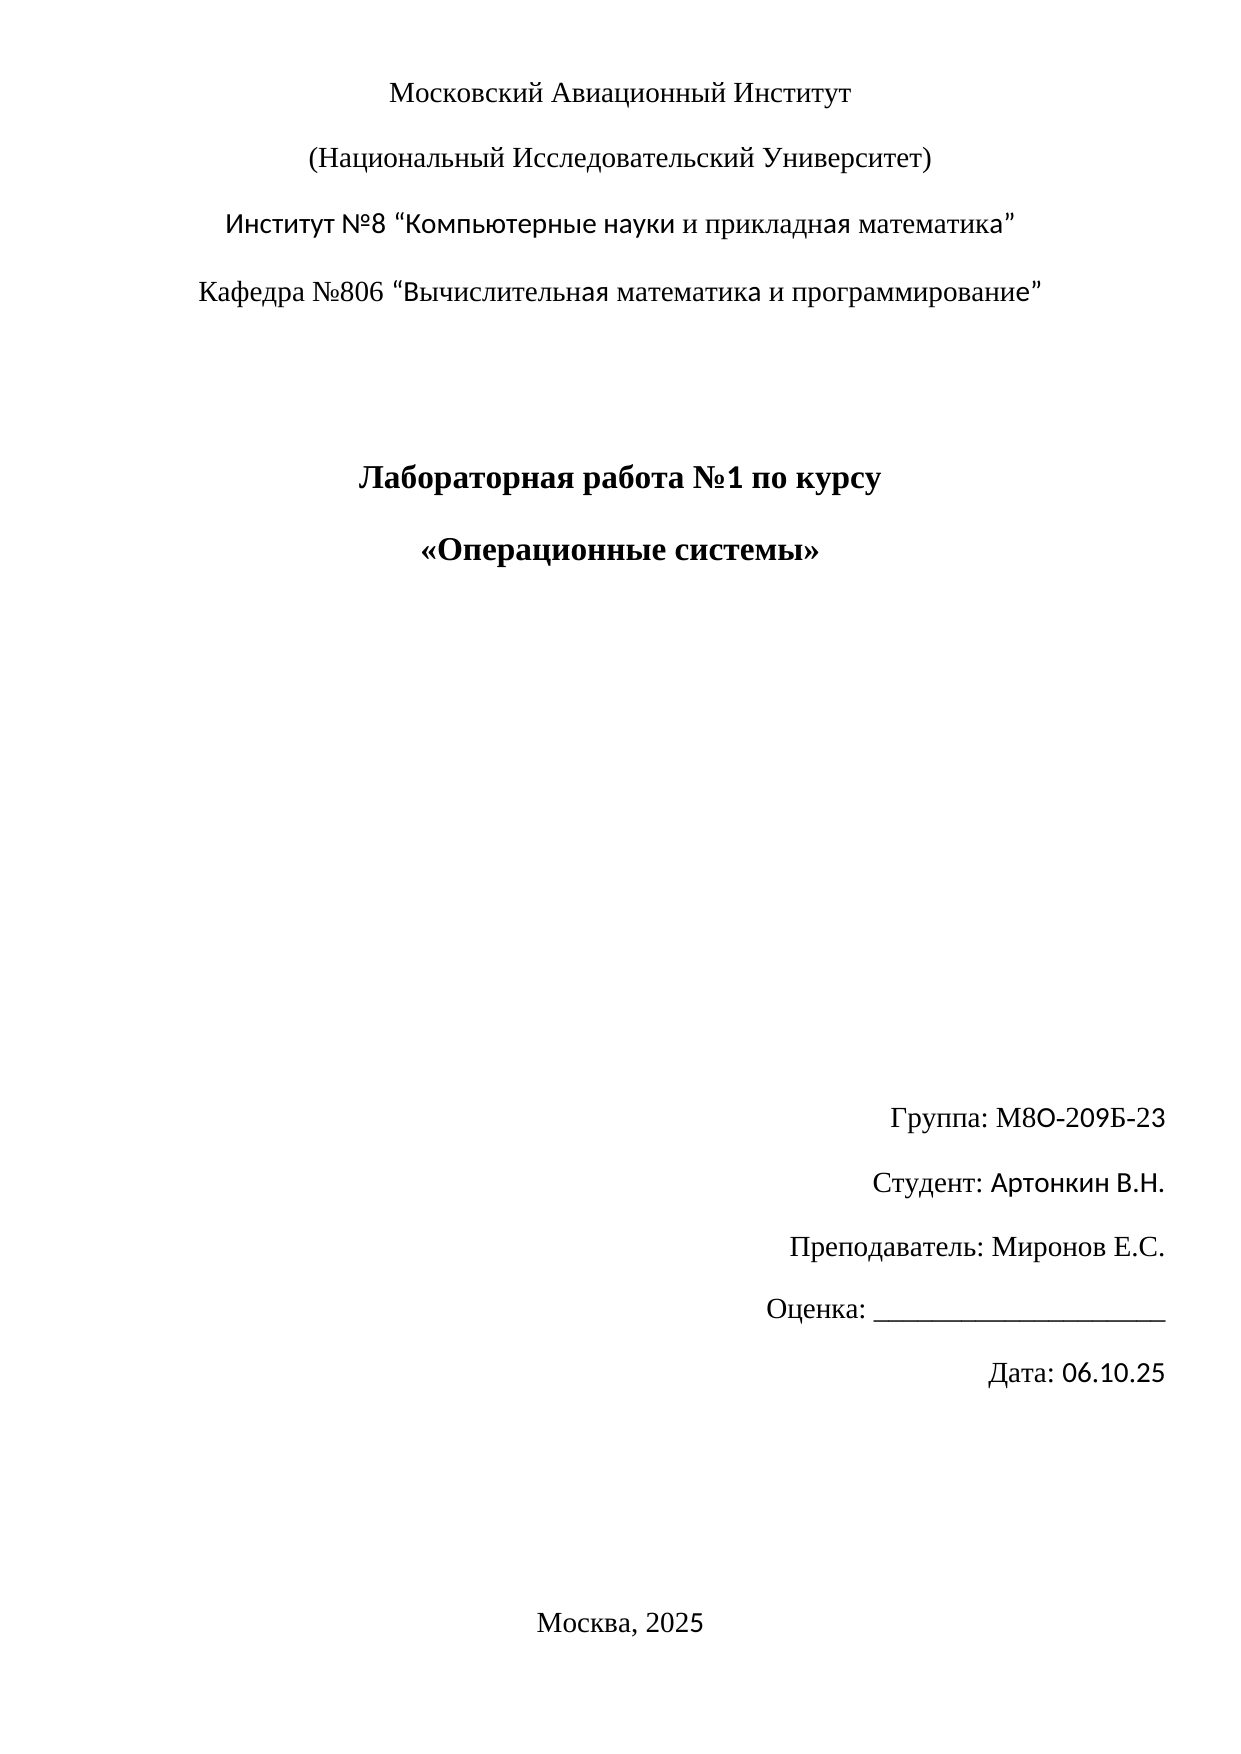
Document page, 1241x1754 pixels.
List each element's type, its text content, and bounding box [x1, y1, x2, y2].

text Лабораторная работа №1 по курсу [75, 456, 1165, 497]
text Кафедра №806 “Вычислительная математика и программирование” [75, 273, 1165, 309]
text Институт №8 “Компьютерные науки и прикладная математика” [75, 206, 1165, 241]
text Преподаватель: Миронов Е.С. [75, 1229, 1165, 1262]
text Студент: Артонкин В.Н. [75, 1164, 1165, 1200]
text Московский Авиационный Институт [75, 75, 1165, 108]
text Группа: М8О-209Б-23 [75, 1099, 1165, 1135]
text Дата: 06.10.25 [75, 1354, 1165, 1390]
text Москва, 2025 [75, 1604, 1165, 1640]
text (Национальный Исследовательский Университет) [75, 140, 1165, 174]
text Оценка: ____________________ [75, 1292, 1165, 1325]
text «Операционные системы» [75, 529, 1165, 567]
